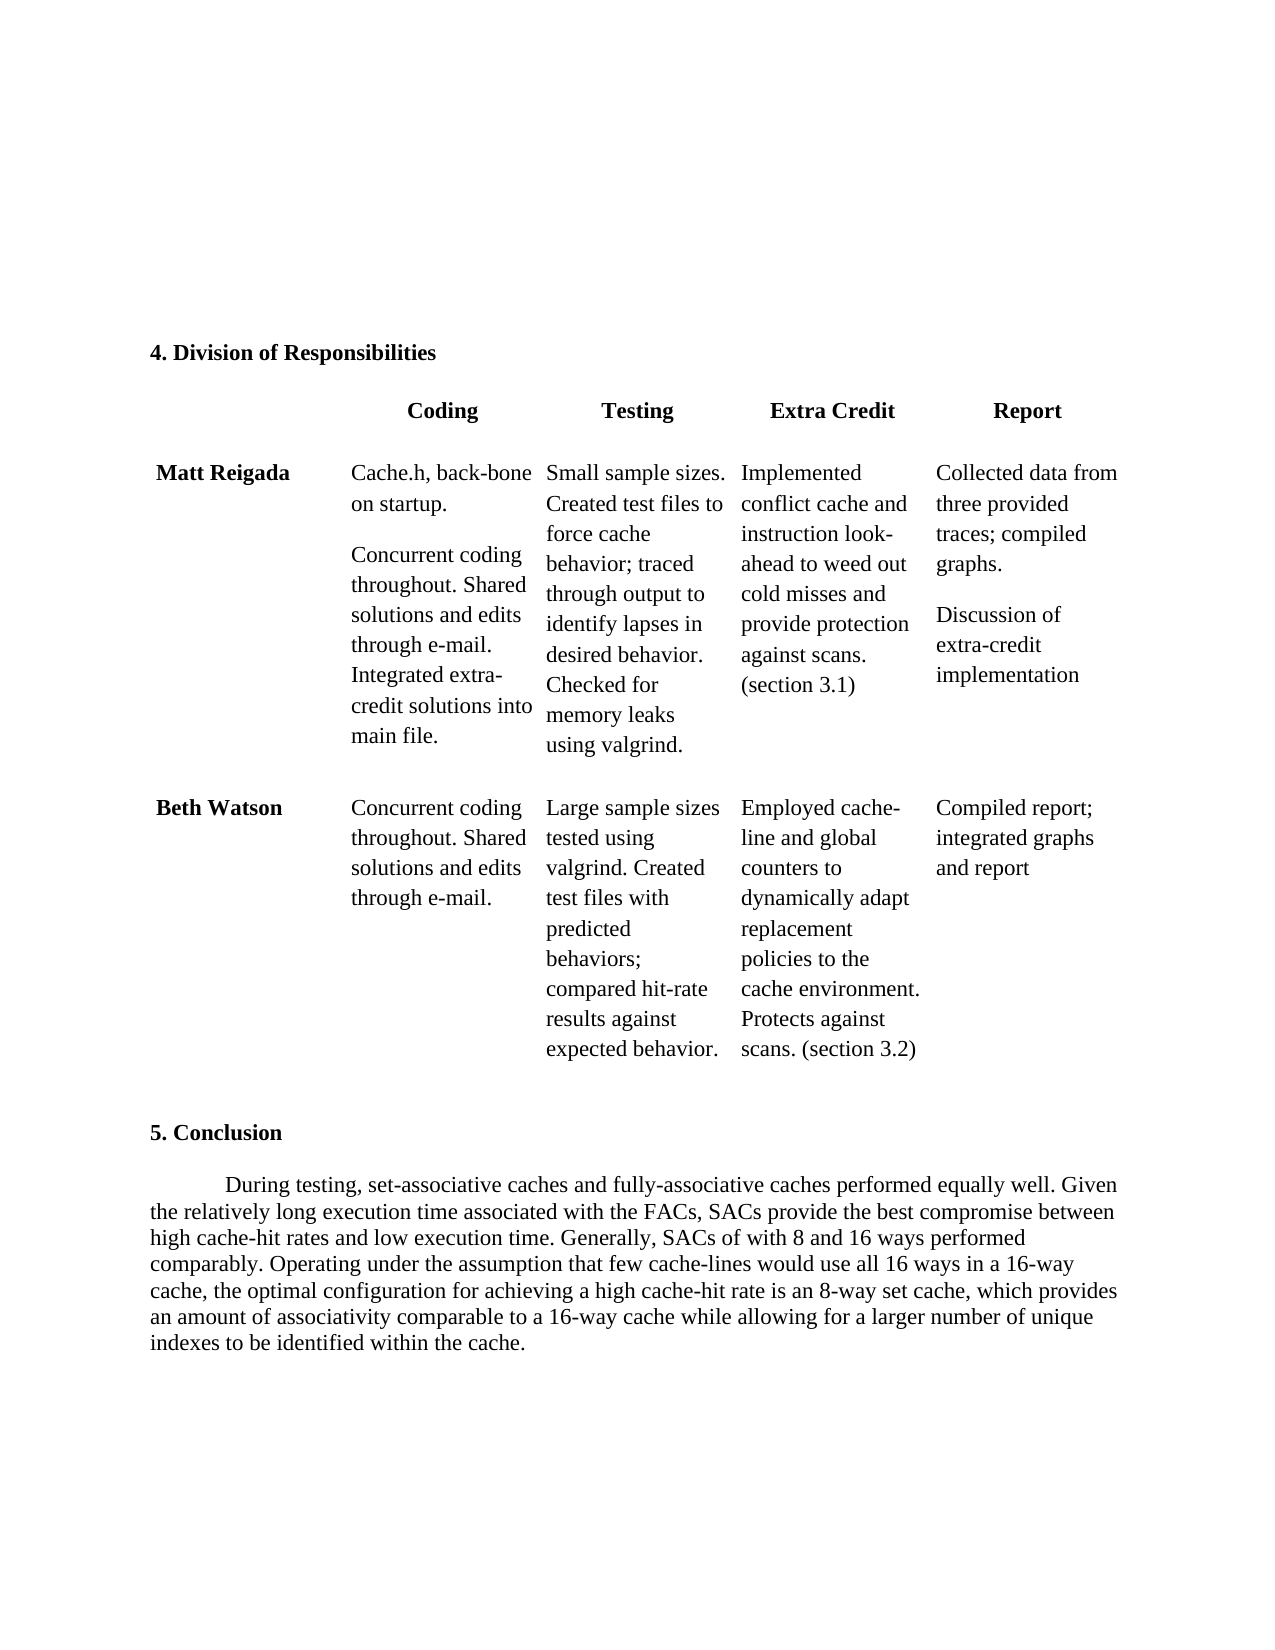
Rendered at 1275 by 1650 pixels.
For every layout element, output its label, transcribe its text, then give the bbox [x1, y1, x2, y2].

table_cell Large sample sizes tested using valgrind. Created test files with predicted behaviors; compared hit-rate results against expected behavior. [540, 788, 735, 1092]
table_cell Matt Reigada [150, 454, 345, 788]
text 5. Conclusion [150, 1119, 1125, 1145]
table_header Testing [540, 391, 735, 454]
table_cell Small sample sizes. Created test files to force cache behavior; traced through output to identify lapses in desired behavior. Checked for memory leaks using valgrind. [540, 454, 735, 788]
table_cell Compiled report; integrated graphs and report [930, 788, 1125, 1092]
table_header Extra Credit [735, 391, 930, 454]
table_cell Implemented conflict cache and instruction look-ahead to weed out cold misses and provide protection against scans. (section 3.1) [735, 454, 930, 788]
table_cell Employed cache-line and global counters to dynamically adapt replacement policies to the cache environment. Protects against scans. (section 3.2) [735, 788, 930, 1092]
text 4. Division of Responsibilities [150, 338, 1125, 365]
table_cell Collected data from three provided traces; compiled graphs. Discussion of extra-credit implementation [930, 454, 1125, 788]
table_header Report [930, 391, 1125, 454]
table_cell Concurrent coding throughout. Shared solutions and edits through e-mail. [345, 788, 540, 1092]
table_header [150, 391, 345, 454]
table_cell Cache.h, back-bone on startup. Concurrent coding throughout. Shared solutions and edits through e-mail. Integrated extra-credit solutions into main file. [345, 454, 540, 788]
table_cell Beth Watson [150, 788, 345, 1092]
text During testing, set-associative caches and fully-associative caches performed equally well. Given the relatively long execution time associated with the FACs, SACs provide the best compromise between high cache-hit rates and low execution time. Generally, SACs of with 8 and 16 ways performed comparably. Operating under the assumption that few cache-lines would use all 16 ways in a 16-way cache, the optimal configuration for achieving a high cache-hit rate is an 8-way set cache, which provides an amount of associativity comparable to a 16-way cache while allowing for a larger number of unique indexes to be identified within the cache. [150, 1171, 1125, 1356]
table_header Coding [345, 391, 540, 454]
